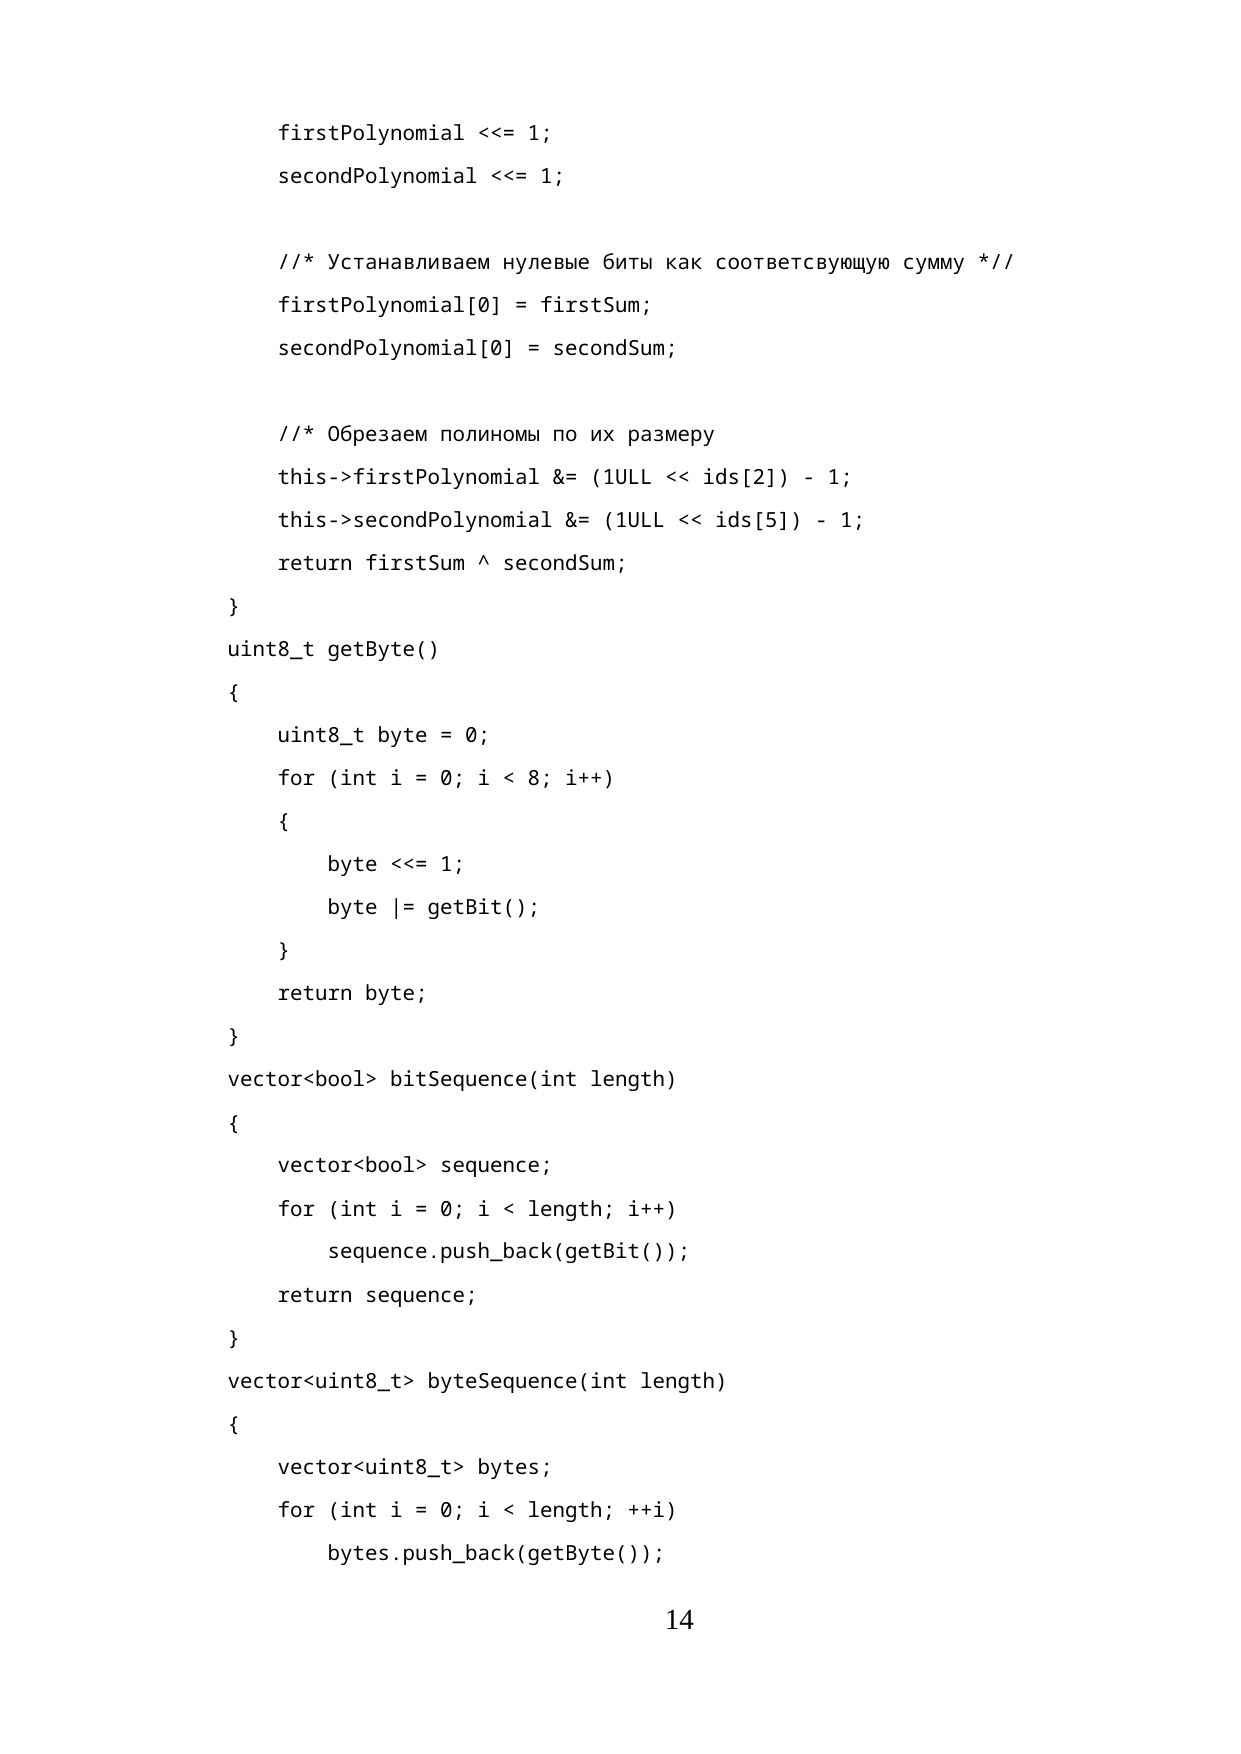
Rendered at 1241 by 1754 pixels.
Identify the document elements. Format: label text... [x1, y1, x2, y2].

text } [177, 1323, 1181, 1351]
text this->secondPolynomial &= (1ULL << ids[5]) - 1; [177, 505, 1181, 534]
text for (int i = 0; i < 8; i++) [177, 763, 1181, 792]
text for (int i = 0; i < length; i++) [177, 1194, 1181, 1222]
text vector<uint8_t> byteSequence(int length) [177, 1366, 1181, 1394]
text vector<uint8_t> bytes; [177, 1452, 1181, 1480]
text sequence.push_back(getBit()); [177, 1237, 1181, 1265]
text secondPolynomial[0] = secondSum; [177, 333, 1181, 362]
text this->firstPolynomial &= (1ULL << ids[2]) - 1; [177, 462, 1181, 491]
text vector<bool> sequence; [177, 1151, 1181, 1179]
text bytes.push_back(getByte()); [177, 1538, 1181, 1566]
text //* Устанавливаем нулевые биты как соответсвующую сумму *// [177, 247, 1181, 276]
text { [177, 806, 1181, 835]
text uint8_t getByte() [177, 634, 1181, 663]
text firstPolynomial[0] = firstSum; [177, 290, 1181, 319]
text return byte; [177, 978, 1181, 1007]
text //* Обрезаем полиномы по их размеру [177, 419, 1181, 448]
text { [177, 1409, 1181, 1437]
text firstPolynomial <<= 1; [177, 118, 1181, 147]
text { [177, 677, 1181, 706]
text } [177, 1022, 1181, 1050]
text return sequence; [177, 1280, 1181, 1308]
text for (int i = 0; i < length; ++i) [177, 1495, 1181, 1523]
text return firstSum ^ secondSum; [177, 548, 1181, 577]
text secondPolynomial <<= 1; [177, 161, 1181, 189]
text vector<bool> bitSequence(int length) [177, 1064, 1181, 1093]
text byte |= getBit(); [177, 892, 1181, 921]
text { [177, 1108, 1181, 1136]
text } [177, 591, 1181, 620]
text uint8_t byte = 0; [177, 720, 1181, 749]
text } [177, 936, 1181, 964]
text byte <<= 1; [177, 849, 1181, 878]
